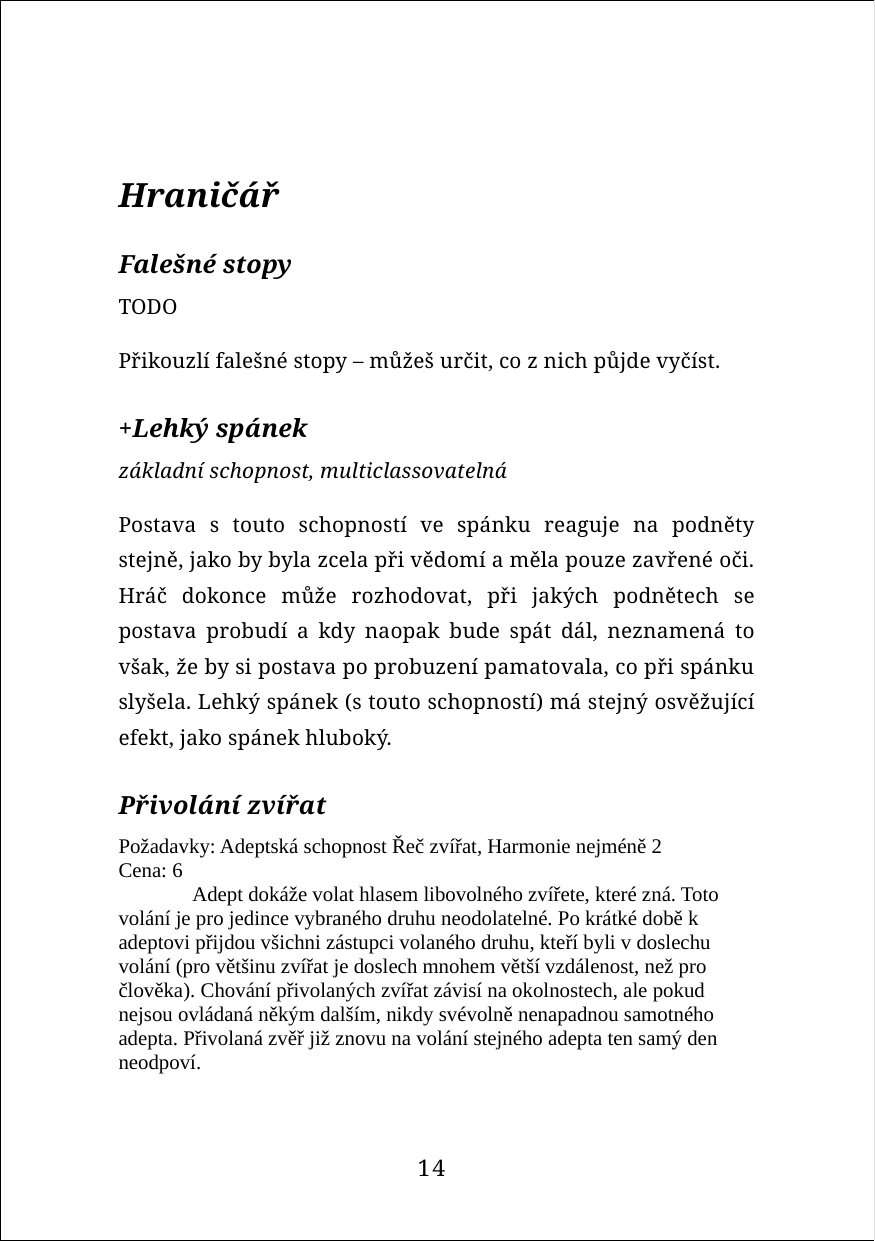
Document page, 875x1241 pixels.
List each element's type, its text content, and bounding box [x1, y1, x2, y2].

text Cena: 6 [118, 858, 756, 882]
text Adept dokáže volat hlasem libovolného zvířete, které zná. Toto volání je pro jedince vybraného druhu neodolatelné. Po krátké době k adeptovi přijdou všichni zástupci volaného druhu, kteří byli v doslechu volání (pro většinu zvířat je doslech mnohem větší vzdálenost, než pro člověka). Chování přivolaných zvířat závisí na okolnostech, ale pokud nejsou ovládaná někým dalším, nikdy svévolně nenapadnou samotného adepta. Přivolaná zvěř již znovu na volání stejného adepta ten samý den neodpoví. [118, 882, 756, 1074]
text základní schopnost, multiclassovatelná [118, 457, 756, 485]
text TODO [118, 292, 756, 321]
text Požadavky: Adeptská schopnost Řeč zvířat, Harmonie nejméně 2 [118, 834, 756, 858]
text Postava s touto schopností ve spánku reaguje na podněty stejně, jako by byla zcela při vědomí a měla pouze zavřené oči. Hráč dokonce může rozhodovat, při jakých podnětech se postava probudí a kdy naopak bude spát dál, neznamená to však, že by si postava po probuzení pamatovala, co při spánku slyšela. Lehký spánek (s touto schopností) má stejný osvěžující efekt, jako spánek hluboký. [118, 510, 756, 751]
subtitle Přivolání zvířat [118, 788, 756, 822]
subtitle Falešné stopy [118, 247, 756, 281]
subtitle +Lehký spánek [118, 411, 756, 445]
subtitle Hraničář [118, 172, 756, 217]
text Přikouzlí falešné stopy – můžeš určit, co z nich půjde vyčíst. [118, 346, 756, 374]
